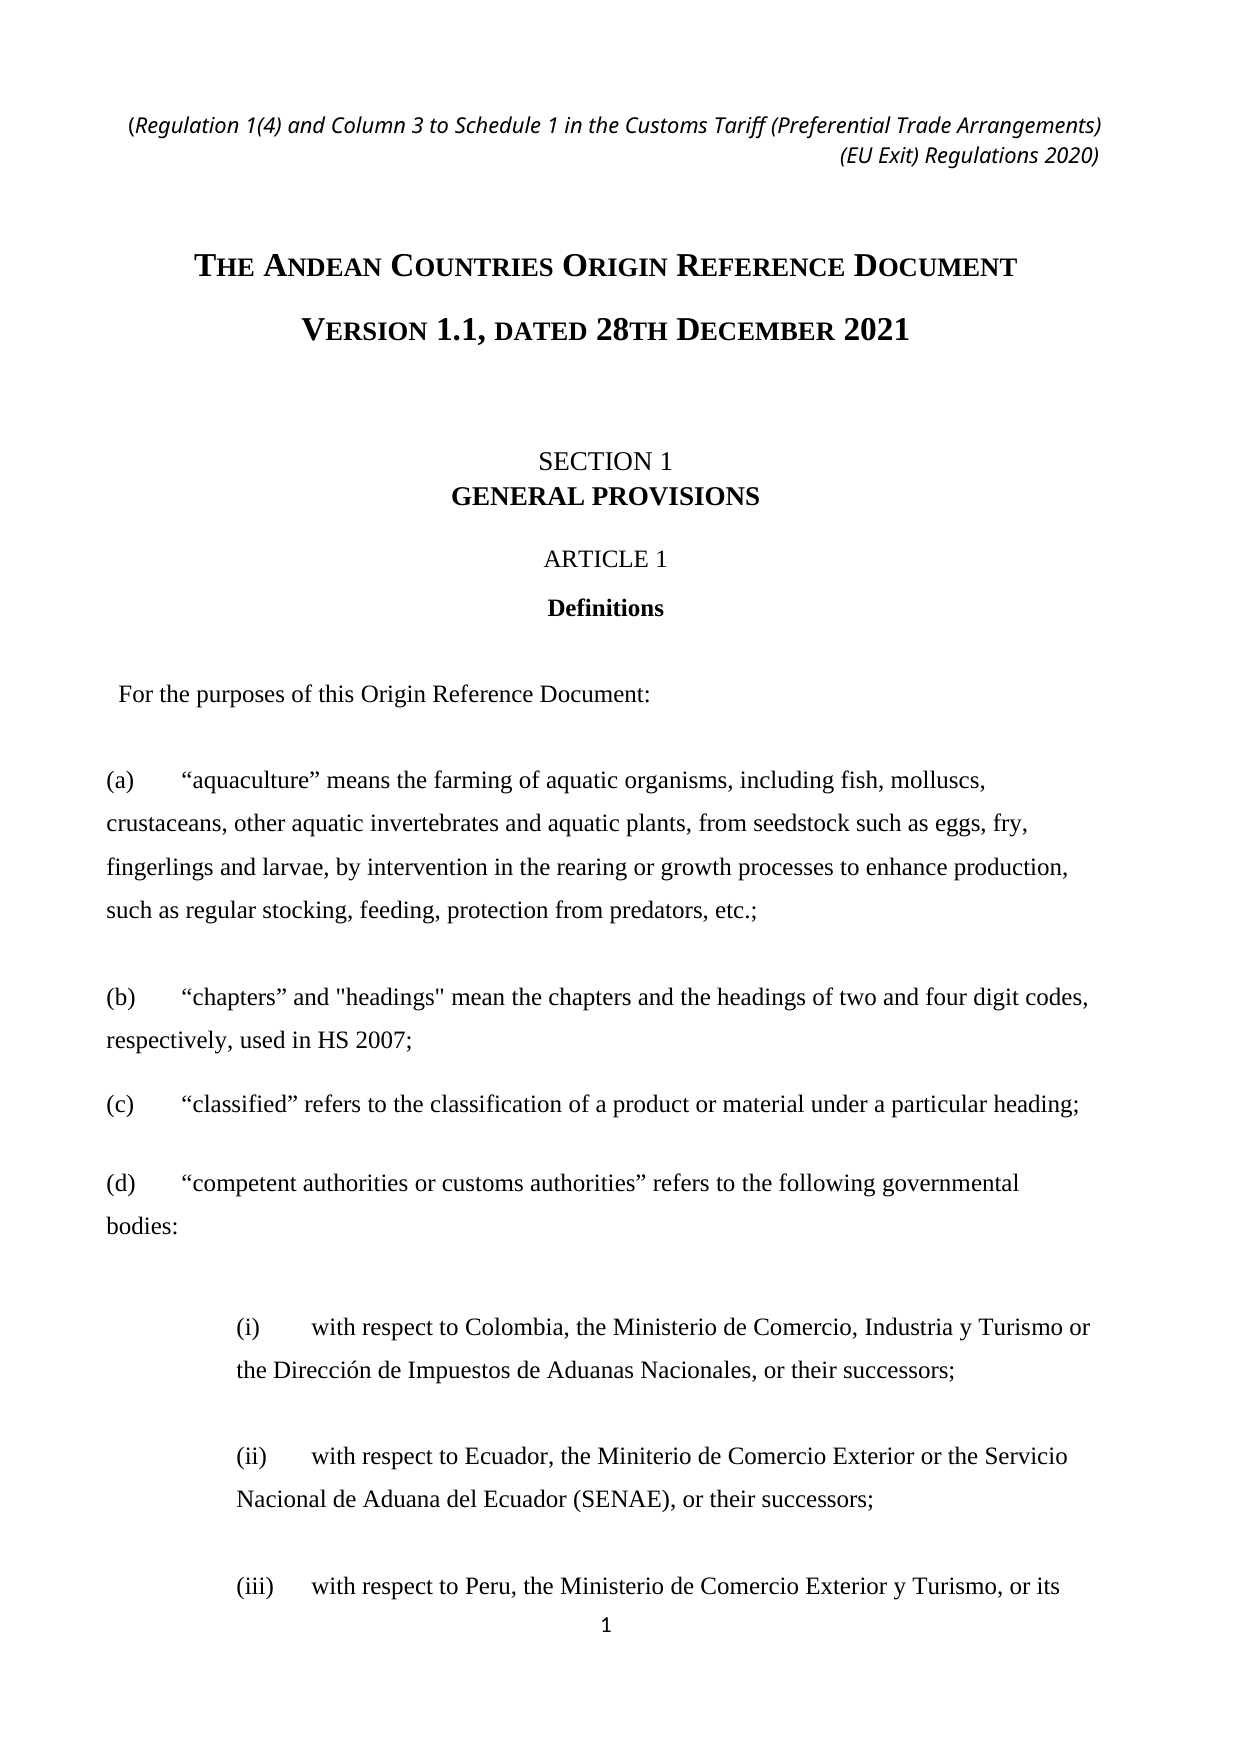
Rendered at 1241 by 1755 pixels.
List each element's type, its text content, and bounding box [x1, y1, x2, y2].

subtitle SECTION 1 [106, 445, 1105, 476]
list “competent authorities or customs authorities” refers to the following governmental bodies: [106, 1168, 1093, 1240]
subtitle Version 1.1, dated 28th December 2021 [106, 309, 1105, 347]
list with respect to Ecuador, the Miniterio de Comercio Exterior or the Servicio Nacional de Aduana del Ecuador (SENAE), or their successors; [236, 1441, 1092, 1513]
list with respect to Peru, the Ministerio de Comercio Exterior y Turismo, or its [236, 1571, 1092, 1599]
subtitle Definitions [106, 593, 1105, 622]
text (Regulation 1(4) and Column 3 to Schedule 1 in the Customs Tariff (Preferential Trade Arrangements) (EU Exit) Regulations 2020) [106, 110, 1105, 170]
list “chapters” and "headings" mean the chapters and the headings of two and four digit codes, respectively, used in HS 2007; [106, 982, 1093, 1053]
subtitle ARTICLE 1 [106, 544, 1105, 573]
list “aquaculture” means the farming of aquatic organisms, including fish, molluscs, crustaceans, other aquatic invertebrates and aquatic plants, from seedstock such as eggs, fry, fingerlings and larvae, by intervention in the rearing or growth processes to enhance production, such as regular stocking, feeding, protection from predators, etc.; [106, 765, 1093, 923]
subtitle The Andean Countries Origin Reference Document [106, 245, 1105, 284]
subtitle GENERAL PROVISIONS [106, 480, 1105, 511]
list “classified” refers to the classification of a product or material under a particular heading; [106, 1089, 1093, 1117]
text For the purposes of this Origin Reference Document: [118, 679, 1105, 708]
list with respect to Colombia, the Ministerio de Comercio, Industria y Turismo or the Dirección de Impuestos de Aduanas Nacionales, or their successors; [236, 1312, 1092, 1383]
